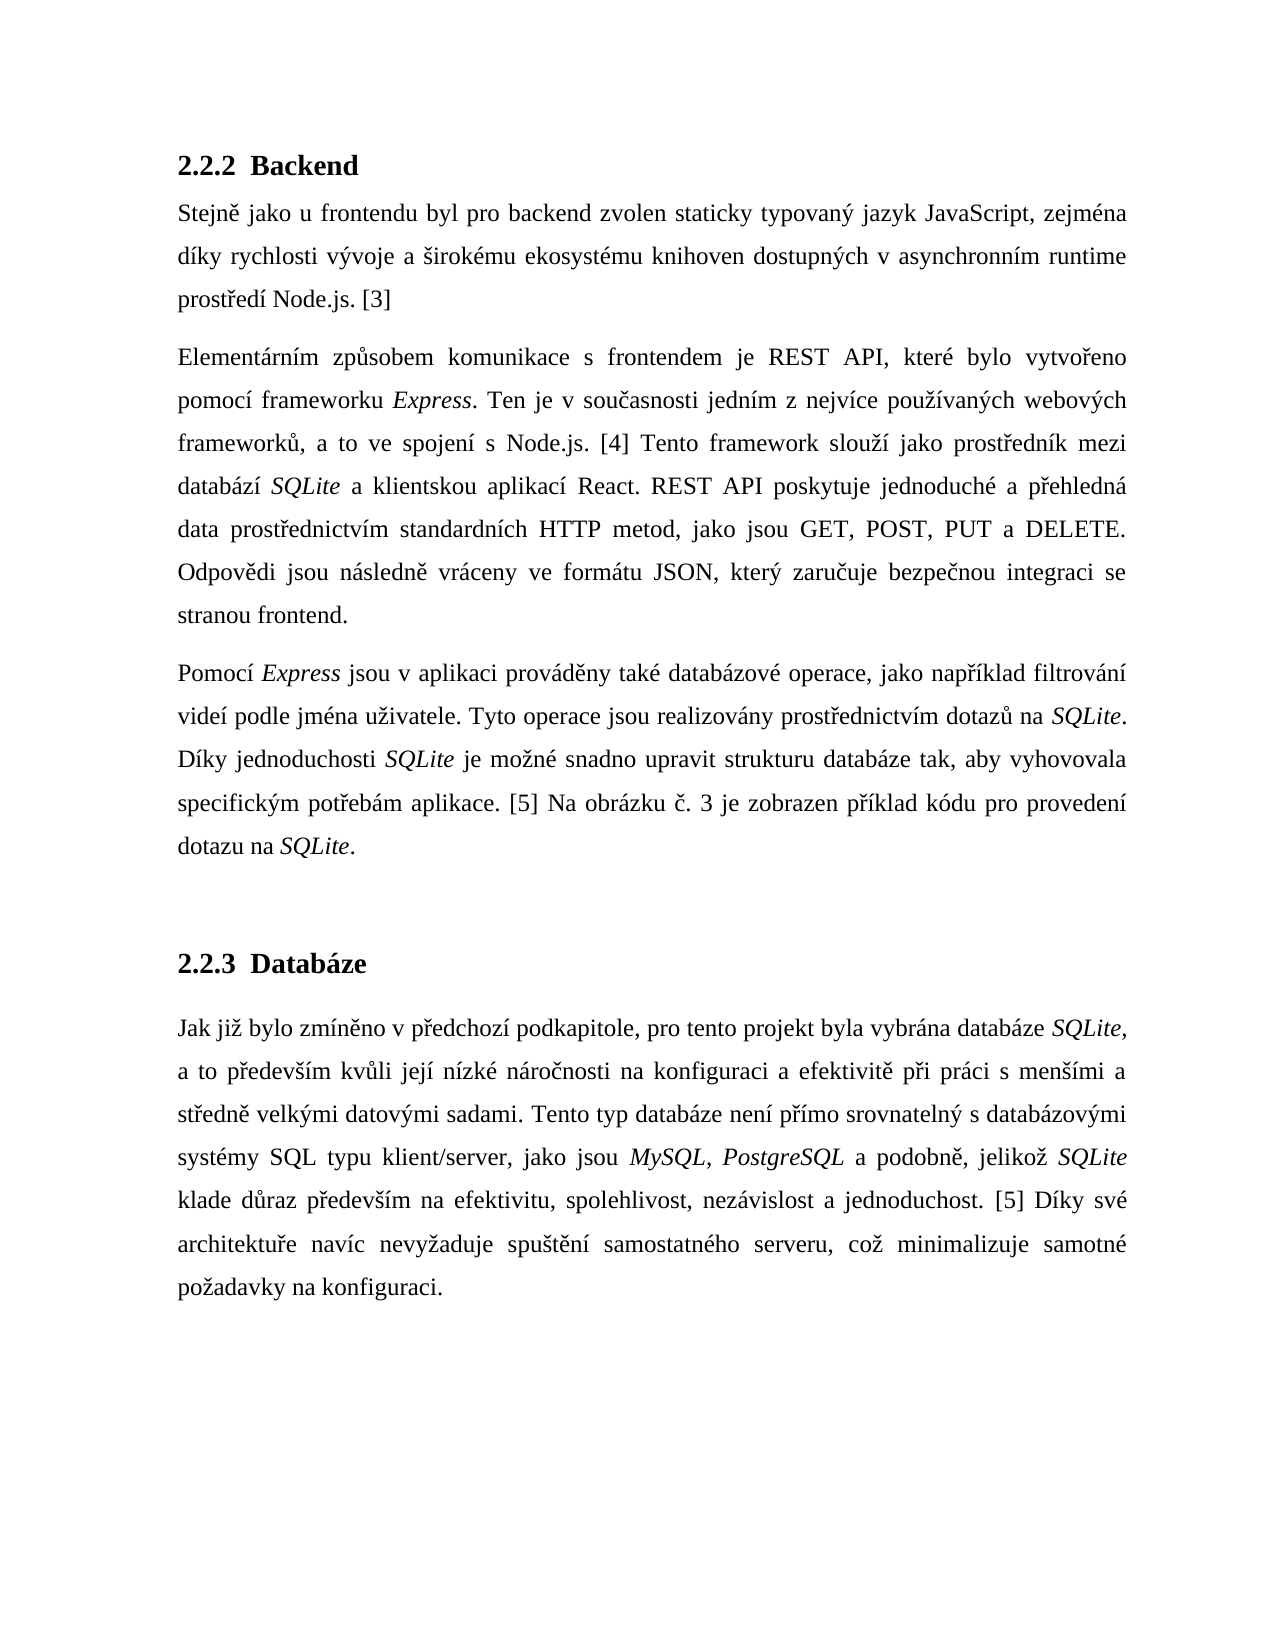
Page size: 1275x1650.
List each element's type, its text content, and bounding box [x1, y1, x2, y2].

text Elementárním způsobem komunikace s frontendem je REST API, které bylo vytvořeno pomocí frameworku Express. Ten je v současnosti jedním z nejvíce používaných webových frameworků, a to ve spojení s Node.js. [4] Tento framework slouží jako prostředník mezi databází SQLite a klientskou aplikací React. REST API poskytuje jednoduché a přehledná data prostřednictvím standardních HTTP metod, jako jsou GET, POST, PUT a DELETE. Odpovědi jsou následně vráceny ve formátu JSON, který zaručuje bezpečnou integraci se stranou frontend. [177, 342, 1127, 629]
subtitle 2.2.2 Backend [177, 148, 1127, 181]
text Stejně jako u frontendu byl pro backend zvolen staticky typovaný jazyk JavaScript, zejména díky rychlosti vývoje a širokému ekosystému knihoven dostupných v asynchronním runtime prostředí Node.js. [3] [177, 198, 1127, 313]
subtitle 2.2.3 Databáze [177, 946, 1127, 980]
text Pomocí Express jsou v aplikaci prováděny také databázové operace, jako například filtrování videí podle jména uživatele. Tyto operace jsou realizovány prostřednictvím dotazů na SQLite. Díky jednoduchosti SQLite je možné snadno upravit strukturu databáze tak, aby vyhovovala specifickým potřebám aplikace. [5] Na obrázku č. 3 je zobrazen příklad kódu pro provedení dotazu na SQLite. [177, 658, 1127, 859]
text Jak již bylo zmíněno v předchozí podkapitole, pro tento projekt byla vybrána databáze SQLite, a to především kvůli její nízké náročnosti na konfiguraci a efektivitě při práci s menšími a středně velkými datovými sadami. Tento typ databáze není přímo srovnatelný s databázovými systémy SQL typu klient/server, jako jsou MySQL, PostgreSQL a podobně, jelikož SQLite klade důraz především na efektivitu, spolehlivost, nezávislost a jednoduchost. [5] Díky své architektuře navíc nevyžaduje spuštění samostatného serveru, což minimalizuje samotné požadavky na konfiguraci. [177, 1013, 1127, 1301]
